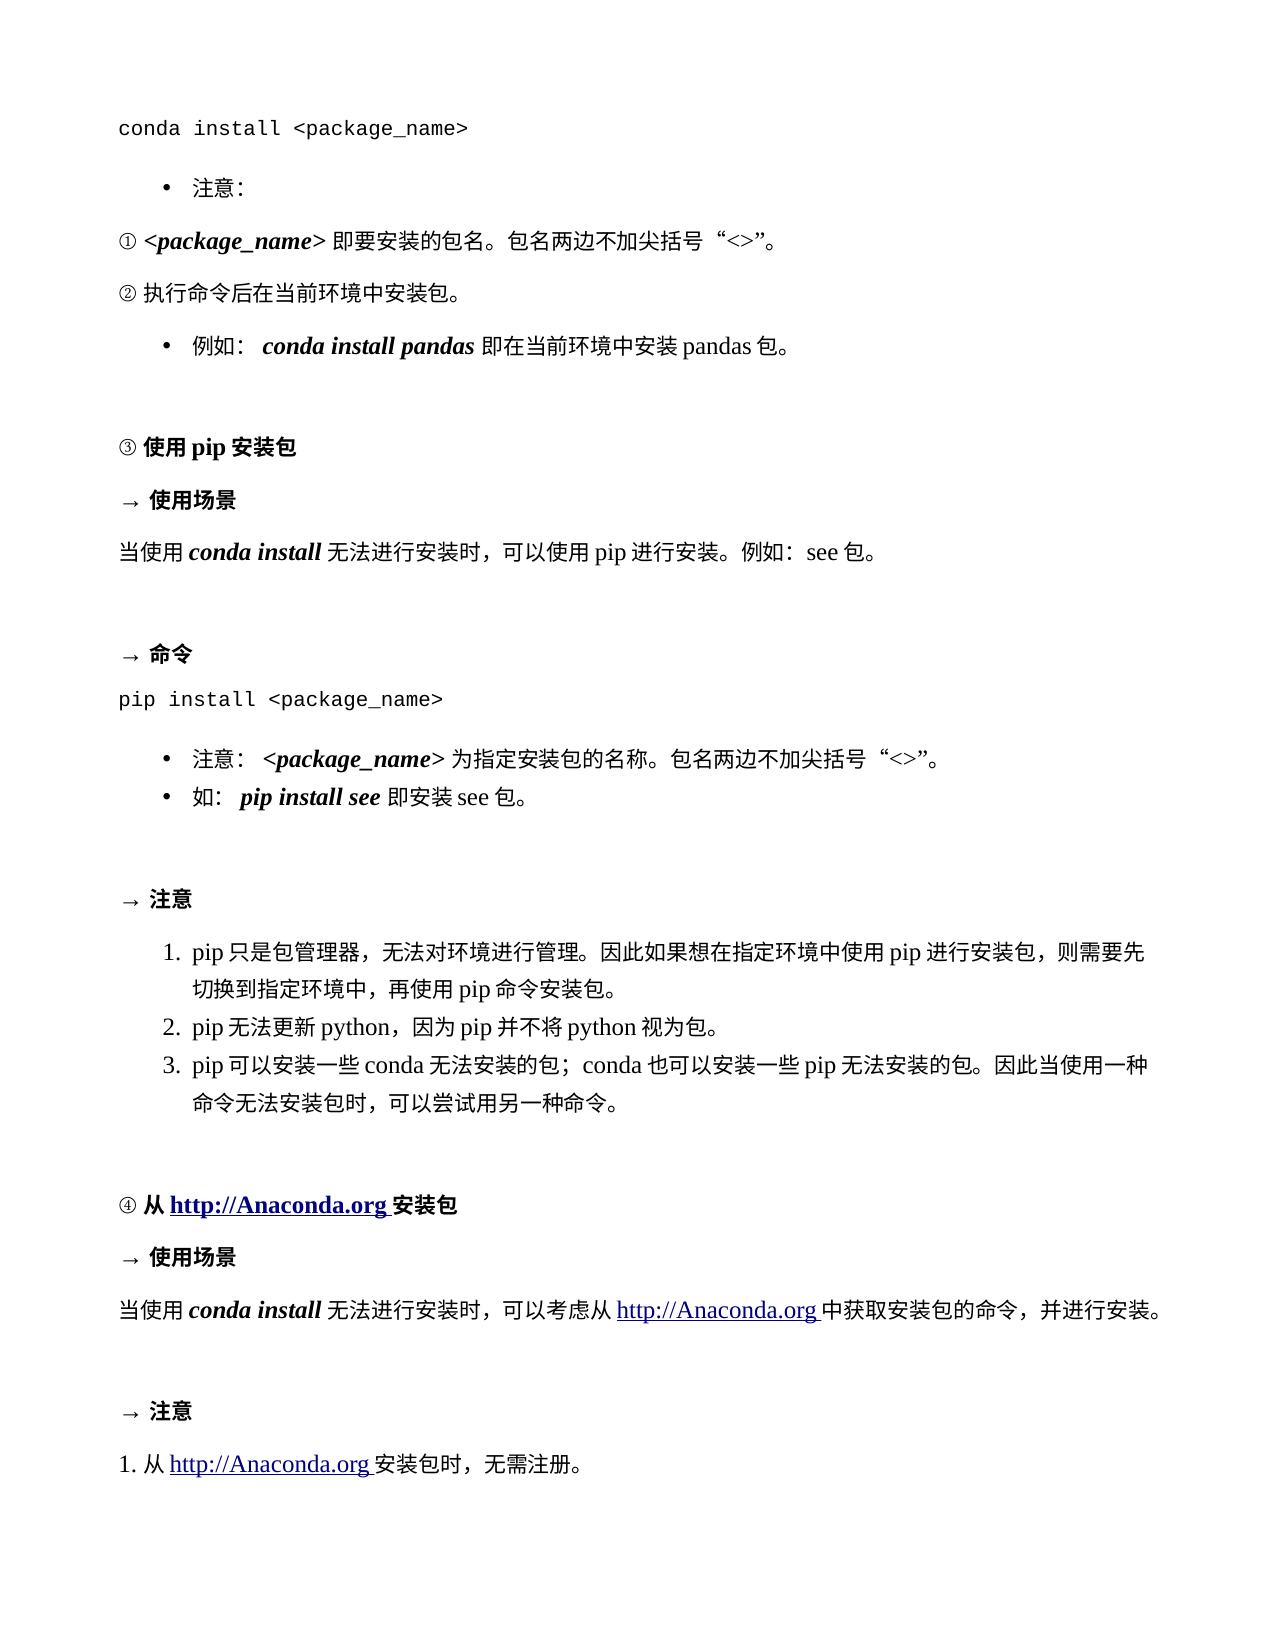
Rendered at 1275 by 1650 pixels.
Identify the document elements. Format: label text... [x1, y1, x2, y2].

text 1. 从http://Anaconda.org安装包时，无需注册。 [118, 1447, 1157, 1478]
list pip无法更新python，因为pip并不将python视为包。 [162, 1010, 1157, 1042]
list pip只是包管理器，无法对环境进行管理。因此如果想在指定环境中使用pip进行安装包，则需要先切换到指定环境中，再使用pip命令安装包。 [162, 934, 1157, 1004]
text ④ 从http://Anaconda.org安装包 [118, 1188, 1157, 1219]
text ③ 使用pip安装包 [118, 430, 1157, 462]
list 注意： <package_name> 为指定安装包的名称。包名两边不加尖括号“<>”。 [162, 742, 1157, 774]
text ① <package_name> 即要安装的包名。包名两边不加尖括号“<>”。 [118, 224, 1157, 255]
text → 使用场景 [118, 483, 1157, 514]
list pip可以安装一些conda无法安装的包；conda也可以安装一些pip无法安装的包。因此当使用一种命令无法安装包时，可以尝试用另一种命令。 [162, 1048, 1157, 1118]
text 当使用 conda install 无法进行安装时，可以考虑从http://Anaconda.org中获取安装包的命令，并进行安装。 [118, 1293, 1157, 1324]
text pip install <package_name> [118, 689, 1157, 713]
list 如： pip install see 即安装see包。 [162, 780, 1157, 812]
list 注意： [162, 171, 1157, 203]
text → 使用场景 [118, 1240, 1157, 1272]
list 例如： conda install pandas 即在当前环境中安装pandas包。 [162, 329, 1157, 360]
text conda install <package_name> [118, 118, 1157, 142]
text → 命令 [118, 637, 1157, 668]
text 当使用 conda install 无法进行安装时，可以使用pip进行安装。例如：see包。 [118, 535, 1157, 567]
text ② 执行命令后在当前环境中安装包。 [118, 276, 1157, 308]
text → 注意 [118, 1394, 1157, 1426]
text → 注意 [118, 882, 1157, 914]
